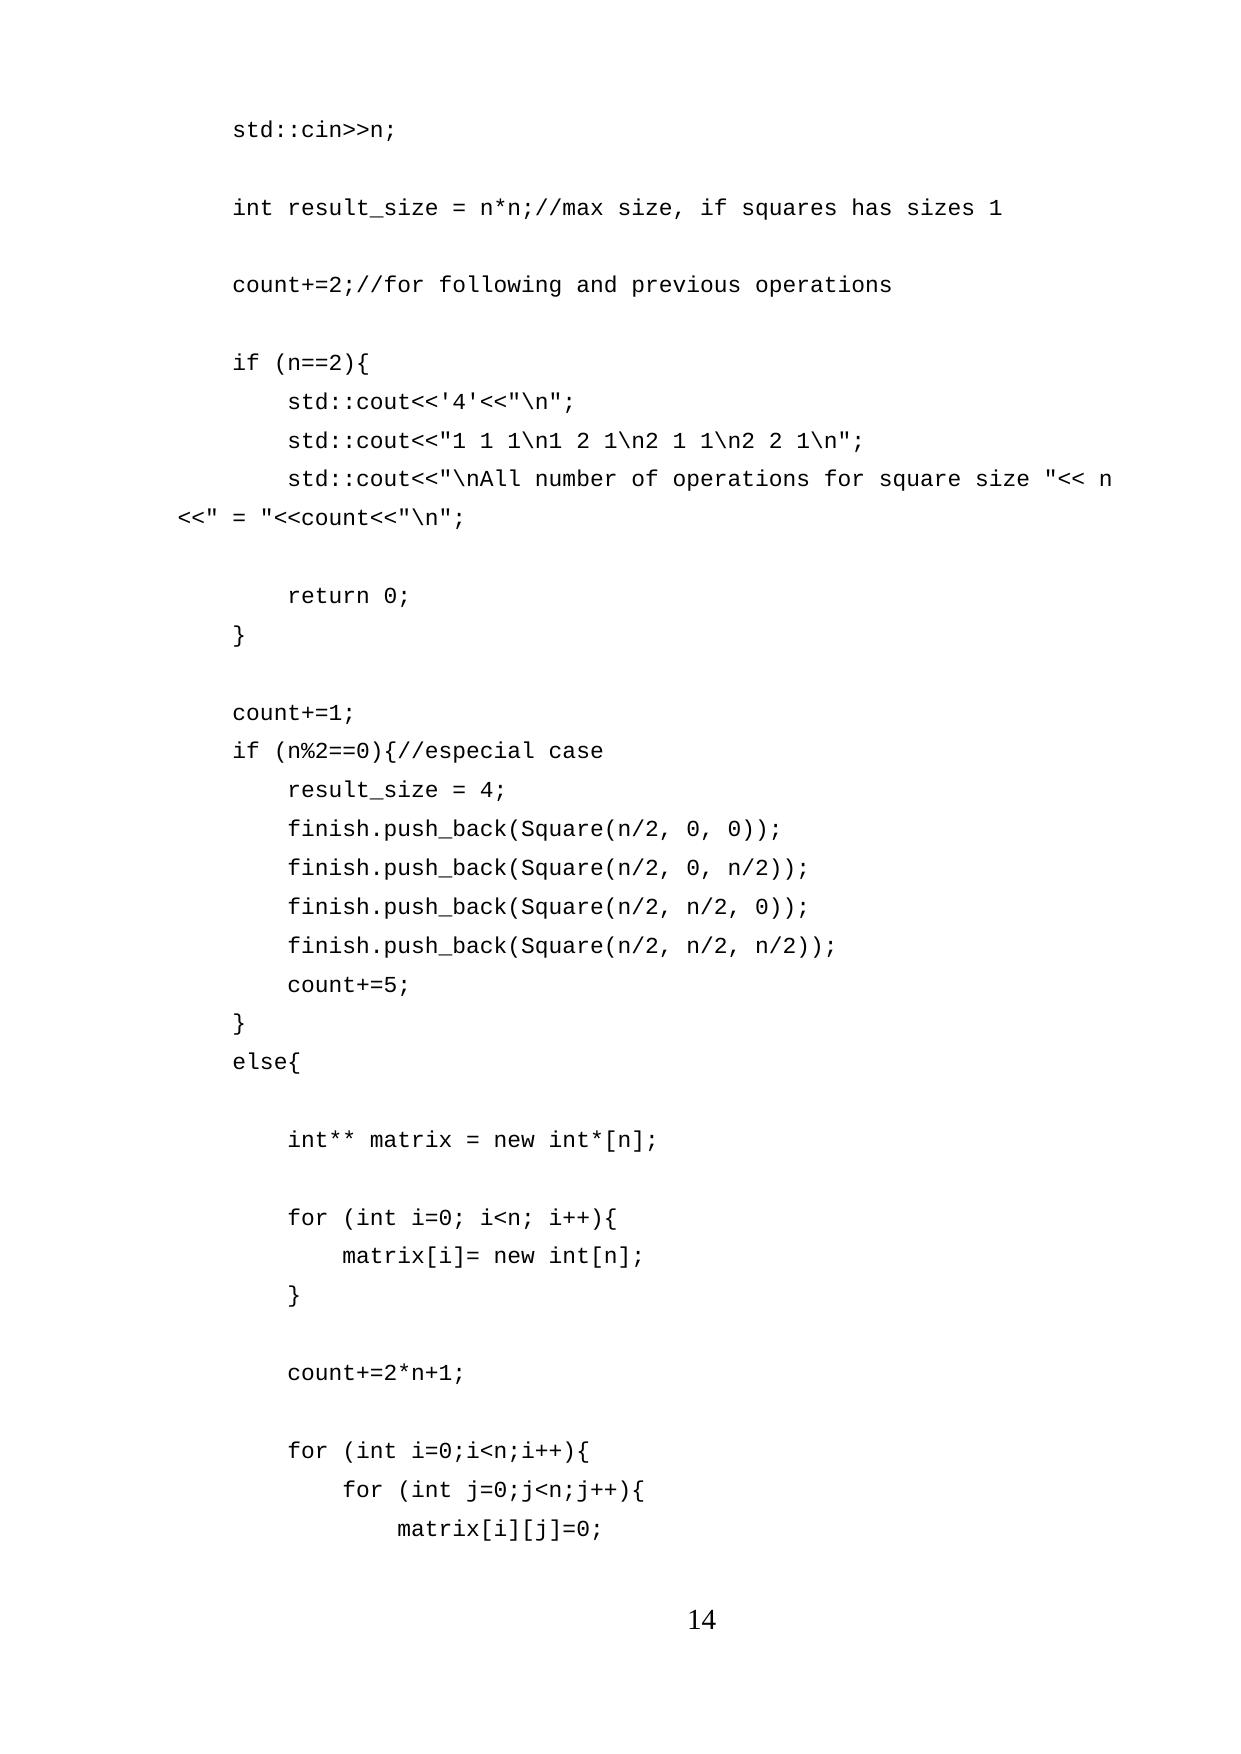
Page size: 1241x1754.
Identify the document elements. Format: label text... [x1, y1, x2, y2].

text count+=2*n+1; [177, 1361, 1152, 1387]
text return 0; [177, 584, 1152, 610]
text std::cin>>n; [177, 118, 1152, 144]
text count+=1; [177, 701, 1152, 727]
text else{ [177, 1051, 1152, 1077]
text matrix[i][j]=0; [177, 1517, 1152, 1543]
text int result_size = n*n;//max size, if squares has sizes 1 [177, 196, 1152, 222]
text std::cout<<"1 1 1\n1 2 1\n2 1 1\n2 2 1\n"; [177, 429, 1152, 455]
text matrix[i]= new int[n]; [177, 1245, 1152, 1271]
text for (int i=0; i<n; i++){ [177, 1206, 1152, 1232]
text count+=2;//for following and previous operations [177, 273, 1152, 299]
text int** matrix = new int*[n]; [177, 1128, 1152, 1154]
text std::cout<<"\nAll number of operations for square size "<< n <<" = "<<count<<"\n"; [177, 468, 1152, 533]
text } [177, 623, 1152, 649]
text result_size = 4; [177, 779, 1152, 804]
text finish.push_back(Square(n/2, n/2, n/2)); [177, 934, 1152, 960]
text finish.push_back(Square(n/2, 0, n/2)); [177, 856, 1152, 882]
text for (int i=0;i<n;i++){ [177, 1439, 1152, 1465]
text } [177, 1284, 1152, 1310]
text finish.push_back(Square(n/2, 0, 0)); [177, 817, 1152, 843]
text std::cout<<'4'<<"\n"; [177, 390, 1152, 416]
text finish.push_back(Square(n/2, n/2, 0)); [177, 895, 1152, 921]
text for (int j=0;j<n;j++){ [177, 1478, 1152, 1504]
text } [177, 1012, 1152, 1038]
text if (n%2==0){//especial case [177, 740, 1152, 766]
text if (n==2){ [177, 351, 1152, 377]
text count+=5; [177, 973, 1152, 999]
